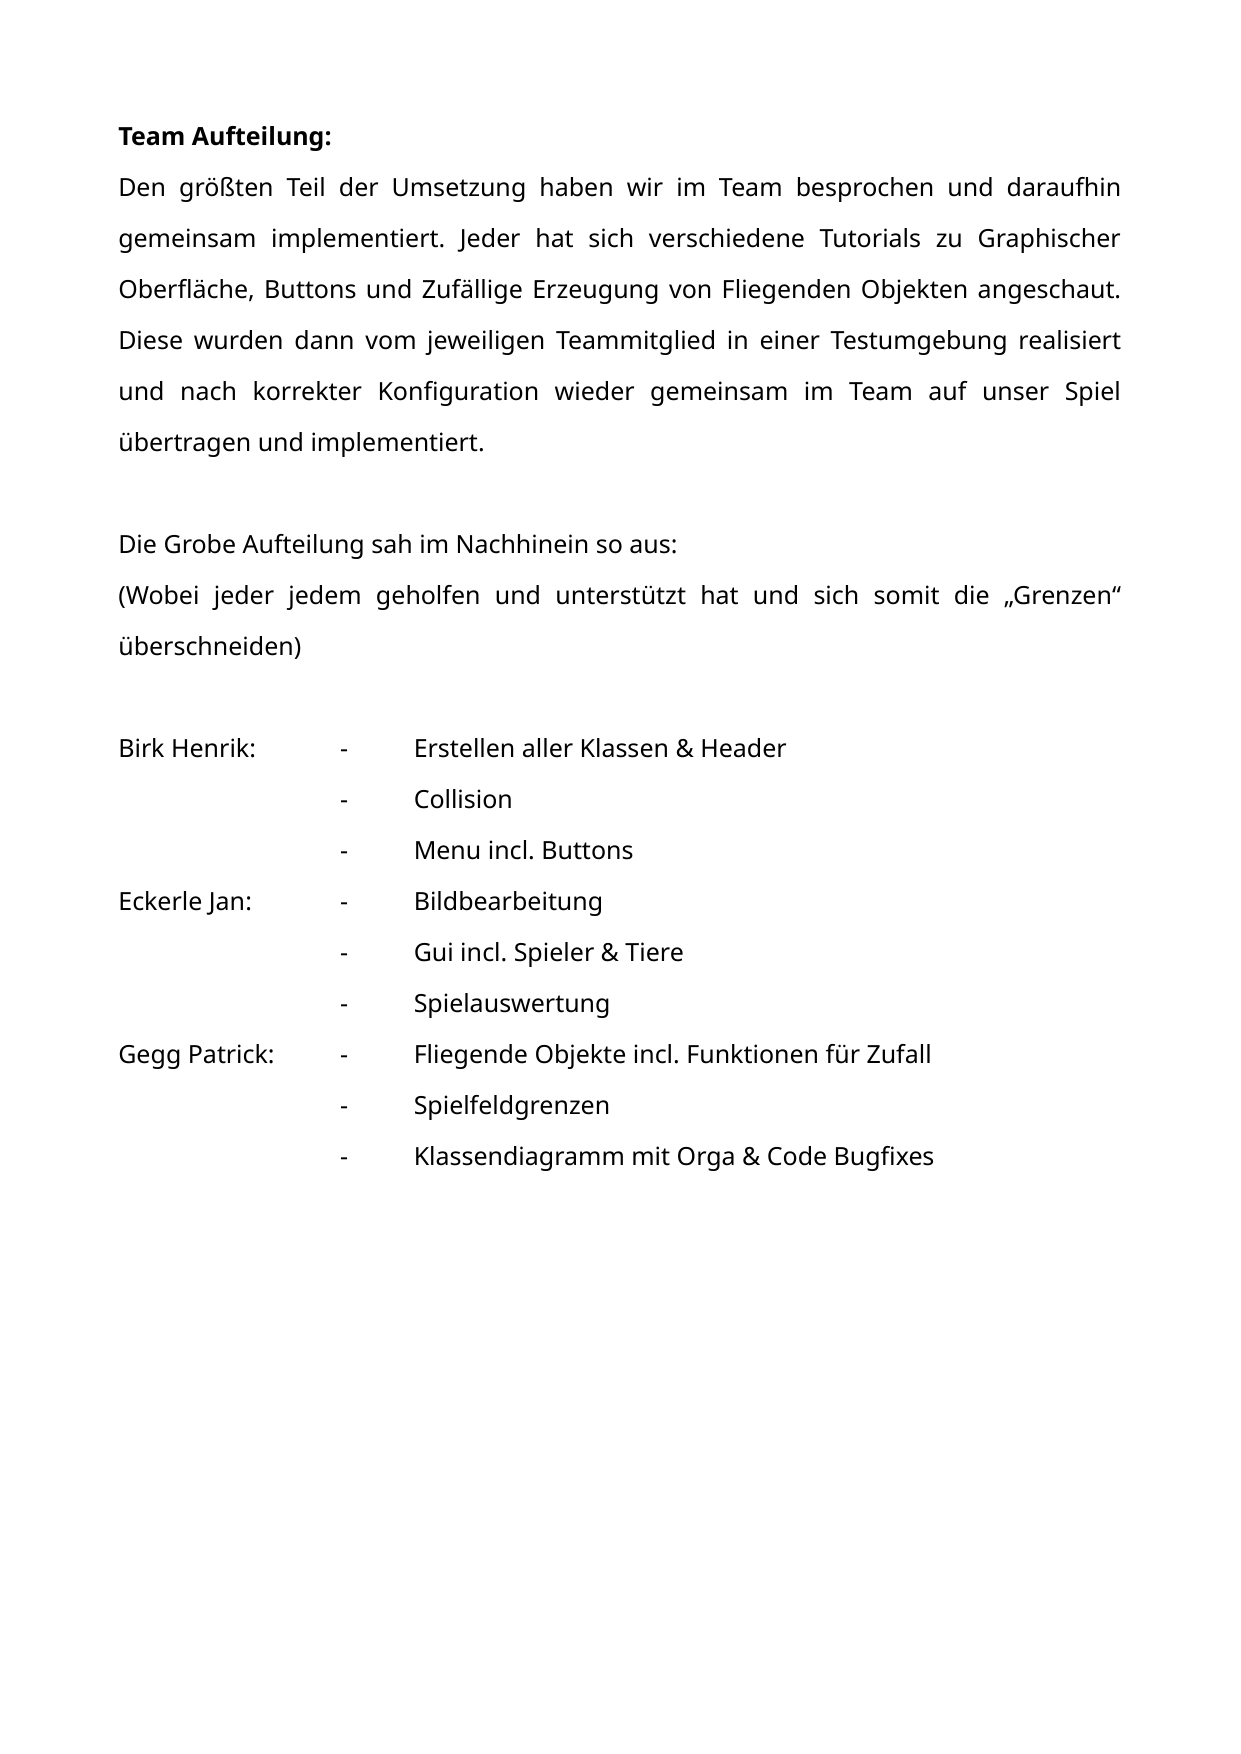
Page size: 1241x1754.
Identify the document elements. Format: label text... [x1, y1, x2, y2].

text - Gui incl. Spieler & Tiere [118, 935, 1122, 969]
text Team Aufteilung: [118, 118, 1122, 152]
text Gegg Patrick: - Fliegende Objekte incl. Funktionen für Zufall [118, 1037, 1122, 1071]
text Den größten Teil der Umsetzung haben wir im Team besprochen und daraufhin gemeinsam implementiert. Jeder hat sich verschiedene Tutorials zu Graphischer Oberfläche, Buttons und Zufällige Erzeugung von Fliegenden Objekten angeschaut. Diese wurden dann vom jeweiligen Teammitglied in einer Testumgebung realisiert und nach korrekter Konfiguration wieder gemeinsam im Team auf unser Spiel übertragen und implementiert. [118, 169, 1122, 458]
text (Wobei jeder jedem geholfen und unterstützt hat und sich somit die „Grenzen“ überschneiden) [118, 577, 1122, 663]
text Die Grobe Aufteilung sah im Nachhinein so aus: [118, 526, 1122, 561]
text - Klassendiagramm mit Orga & Code Bugfixes [118, 1139, 1122, 1173]
text - Collision [118, 782, 1122, 816]
text - Spielfeldgrenzen [118, 1088, 1122, 1122]
text - Menu incl. Buttons [118, 833, 1122, 867]
text - Spielauswertung [118, 986, 1122, 1020]
text Birk Henrik: - Erstellen aller Klassen & Header [118, 731, 1122, 765]
text Eckerle Jan: - Bildbearbeitung [118, 884, 1122, 918]
